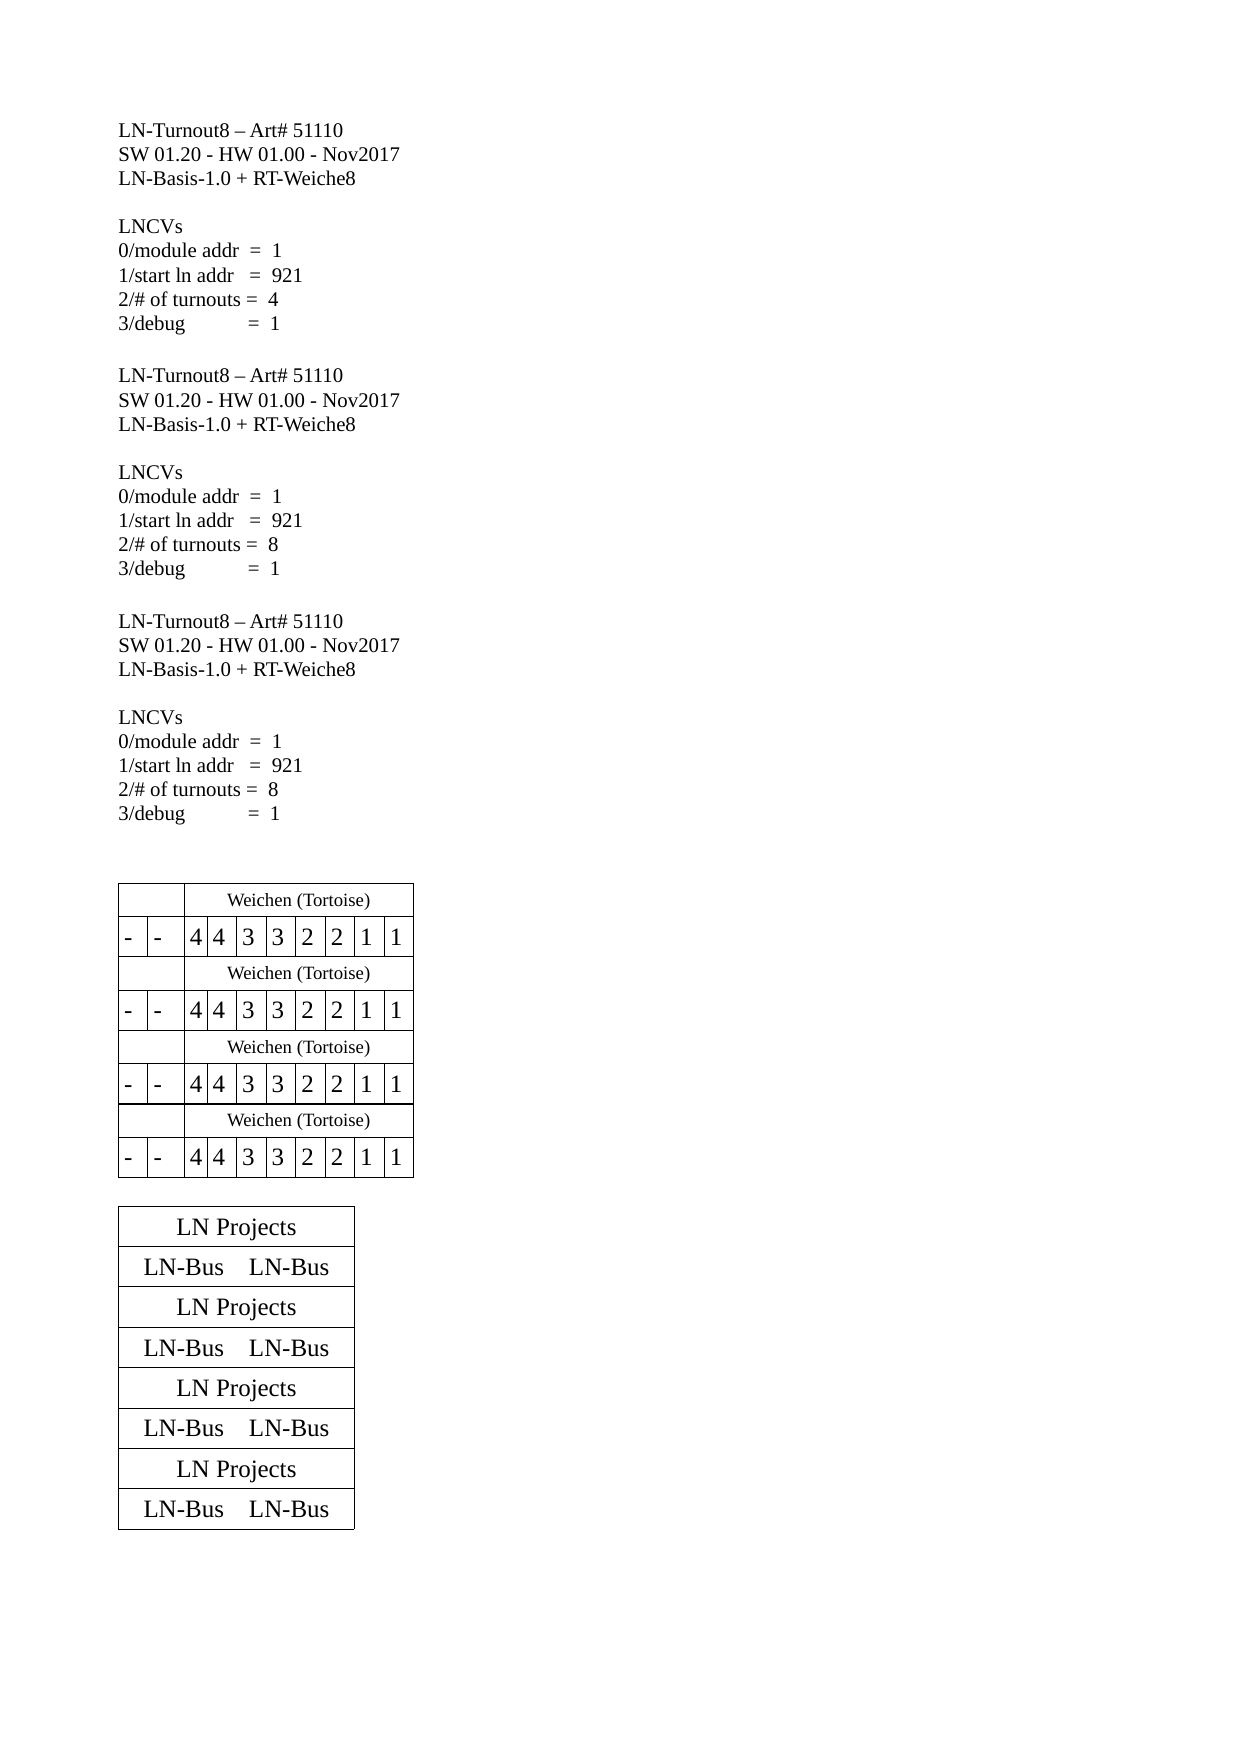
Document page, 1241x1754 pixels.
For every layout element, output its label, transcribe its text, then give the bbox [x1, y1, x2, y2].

table_cell 1 [385, 1138, 413, 1177]
table_header [119, 1031, 184, 1063]
table_cell - [148, 1064, 184, 1103]
text LNCVs [118, 214, 1122, 238]
table_cell LN-Bus LN-Bus [119, 1409, 354, 1448]
text 3/debug = 1 [118, 311, 1122, 335]
table_cell - [148, 991, 184, 1030]
text LN-Basis-1.0 + RT-Weiche8 [118, 166, 532, 190]
table_cell - [119, 1138, 147, 1177]
table_cell 2 [326, 917, 354, 956]
text SW 01.20 - HW 01.00 - Nov2017 [118, 387, 1122, 412]
table_cell 2 [326, 1138, 354, 1177]
table_cell 4 [185, 991, 207, 1030]
table_cell 3 [267, 917, 295, 956]
table_header Weichen (Tortoise) [185, 1105, 413, 1137]
text SW 01.20 - HW 01.00 - Nov2017 [118, 142, 1122, 166]
table_header [119, 957, 184, 989]
text 3/debug = 1 [118, 556, 1122, 580]
table_cell 1 [355, 1138, 384, 1177]
table_cell - [148, 1138, 184, 1177]
table_cell 2 [326, 991, 354, 1030]
text LN-Basis-1.0 + RT-Weiche8 [118, 657, 532, 681]
table_cell - [119, 917, 147, 956]
table_cell 1 [355, 991, 384, 1030]
table_cell 1 [385, 1064, 413, 1103]
table_cell 2 [296, 917, 325, 956]
table_header [119, 1105, 184, 1137]
table_cell - [148, 917, 184, 956]
table_header Weichen (Tortoise) [185, 1031, 413, 1063]
table_cell 3 [237, 1064, 266, 1103]
table_header LN Projects [119, 1207, 354, 1246]
table_cell 3 [267, 991, 295, 1030]
table_cell 4 [208, 1138, 236, 1177]
text 1/start ln addr = 921 [118, 262, 1122, 287]
table_cell 1 [385, 917, 413, 956]
table_cell 4 [185, 1138, 207, 1177]
text 0/module addr = 1 [118, 484, 1122, 508]
text LN-Basis-1.0 + RT-Weiche8 [118, 412, 532, 436]
table_header [119, 884, 184, 916]
table_cell 3 [267, 1064, 295, 1103]
table_header LN Projects [119, 1368, 354, 1407]
table_cell 1 [355, 917, 384, 956]
text 2/# of turnouts = 8 [118, 777, 1122, 801]
table_cell 4 [185, 917, 207, 956]
table_cell 2 [296, 991, 325, 1030]
table_cell - [119, 991, 147, 1030]
table_cell LN-Bus LN-Bus [119, 1489, 354, 1528]
table_cell 4 [185, 1064, 207, 1103]
table_cell 1 [385, 991, 413, 1030]
table_cell 2 [326, 1064, 354, 1103]
table_cell 4 [208, 917, 236, 956]
table_cell 3 [267, 1138, 295, 1177]
table_header LN Projects [119, 1287, 354, 1327]
text LN-Turnout8 – Art# 51110 [118, 118, 1122, 142]
text SW 01.20 - HW 01.00 - Nov2017 [118, 633, 1122, 657]
table_header Weichen (Tortoise) [185, 957, 413, 989]
table_cell 3 [237, 1138, 266, 1177]
table_cell 2 [296, 1138, 325, 1177]
table_cell 1 [355, 1064, 384, 1103]
text 1/start ln addr = 921 [118, 753, 1122, 777]
text 2/# of turnouts = 8 [118, 532, 1122, 556]
table_cell 2 [296, 1064, 325, 1103]
text 0/module addr = 1 [118, 238, 1122, 262]
text 3/debug = 1 [118, 801, 1122, 825]
text 0/module addr = 1 [118, 729, 1122, 753]
table_cell 3 [237, 917, 266, 956]
table_cell LN-Bus LN-Bus [119, 1247, 354, 1286]
text 1/start ln addr = 921 [118, 508, 1122, 532]
table_cell 4 [208, 1064, 236, 1103]
table_cell - [119, 1064, 147, 1103]
text LN-Turnout8 – Art# 51110 [118, 363, 1122, 387]
table_cell LN-Bus LN-Bus [119, 1328, 354, 1367]
text LNCVs [118, 460, 1122, 484]
text LN-Turnout8 – Art# 51110 [118, 609, 1122, 633]
text 2/# of turnouts = 4 [118, 287, 1122, 311]
text LNCVs [118, 705, 1122, 729]
table_header Weichen (Tortoise) [185, 884, 413, 916]
table_cell 3 [237, 991, 266, 1030]
table_cell 4 [208, 991, 236, 1030]
table_header LN Projects [119, 1449, 354, 1488]
